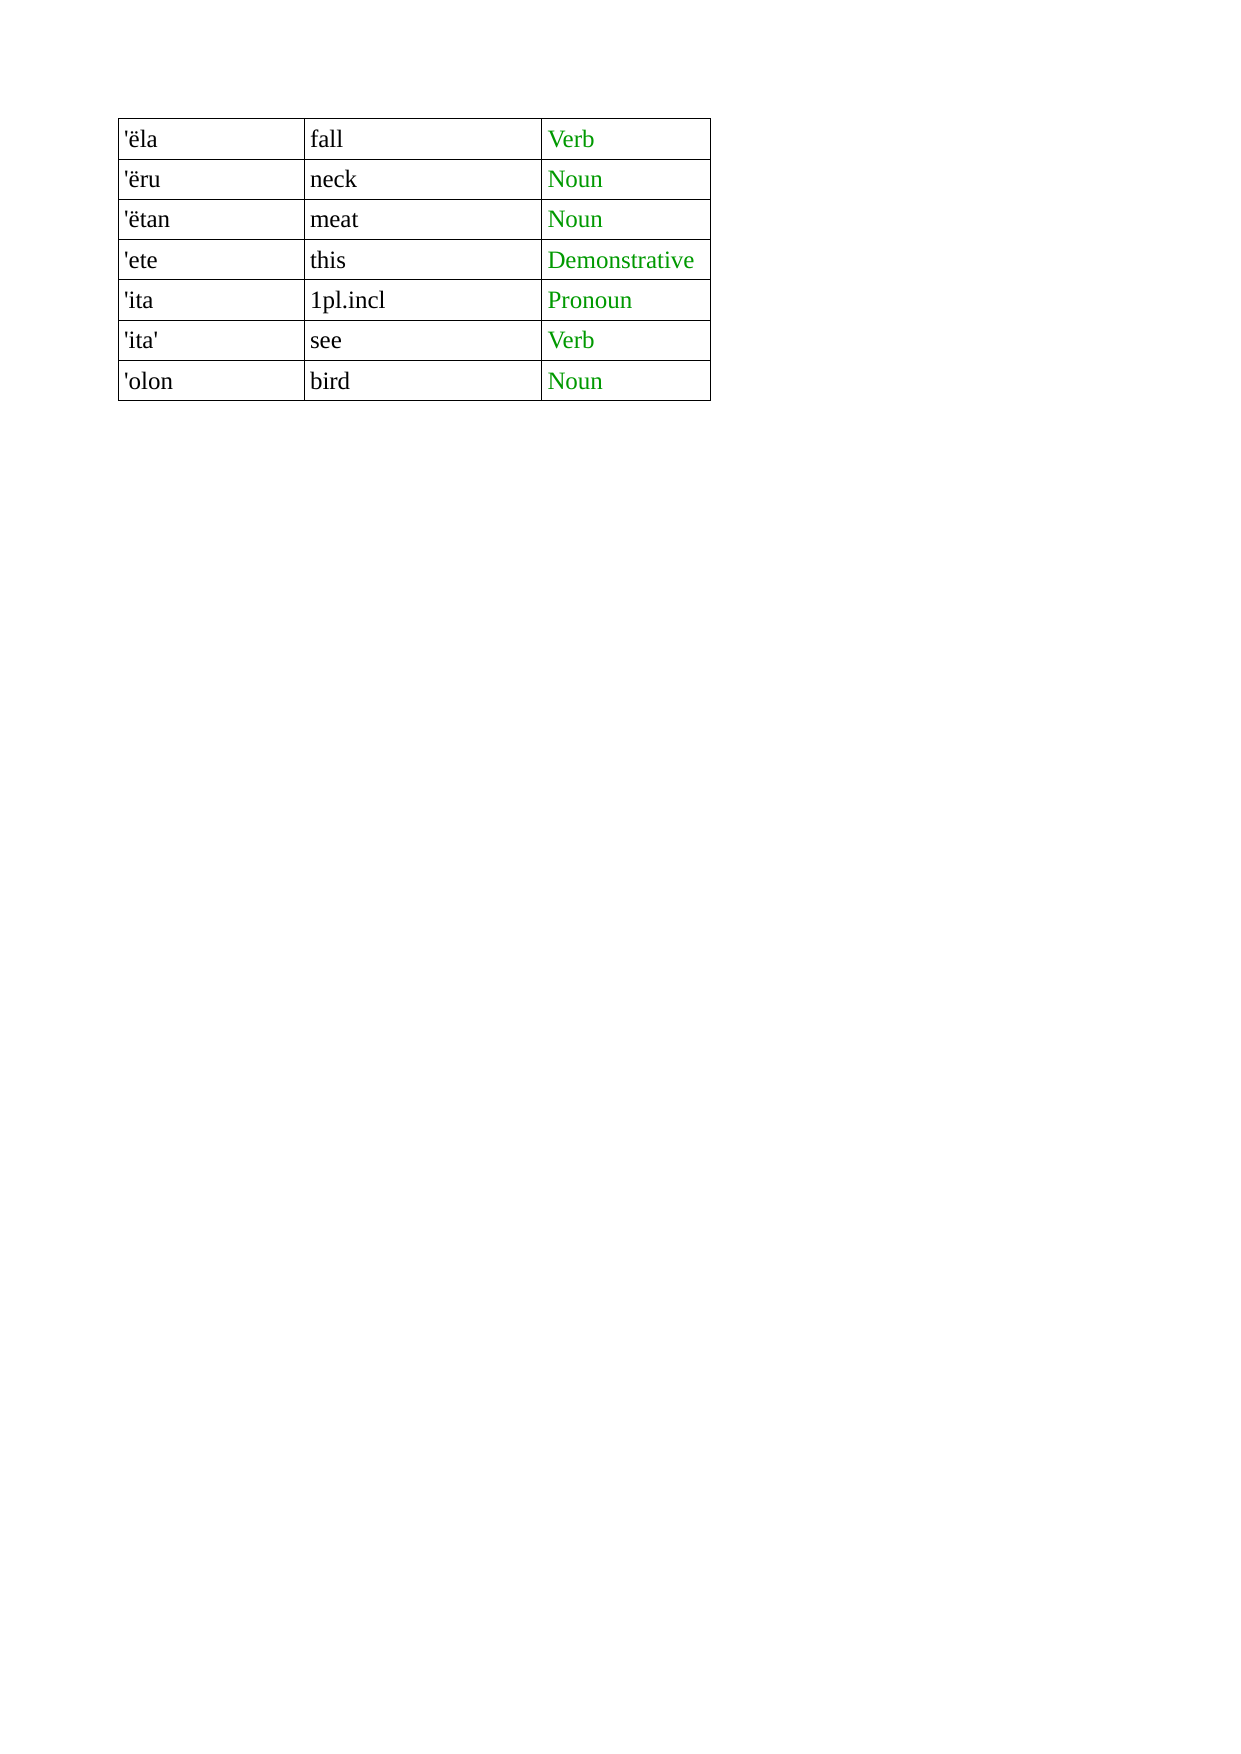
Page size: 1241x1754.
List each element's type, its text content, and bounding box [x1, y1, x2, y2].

table_cell 'ëru [119, 160, 304, 199]
table_cell 'ita [119, 280, 304, 320]
table_cell Verb [542, 119, 710, 158]
table_cell Demonstrative [542, 240, 710, 279]
table_cell Noun [542, 160, 710, 199]
table_cell 'olon [119, 361, 304, 400]
table_cell neck [305, 160, 541, 199]
table_cell Noun [542, 200, 710, 239]
table_cell this [305, 240, 541, 279]
table_cell bird [305, 361, 541, 400]
table_cell 1pl.incl [305, 280, 541, 320]
table_cell 'ita' [119, 321, 304, 360]
table_cell Verb [542, 321, 710, 360]
table_cell fall [305, 119, 541, 158]
table_cell 'ete [119, 240, 304, 279]
table_cell 'ëtan [119, 200, 304, 239]
table_cell Pronoun [542, 280, 710, 320]
table_cell see [305, 321, 541, 360]
table_cell Noun [542, 361, 710, 400]
table_cell 'ëla [119, 119, 304, 158]
table_cell meat [305, 200, 541, 239]
